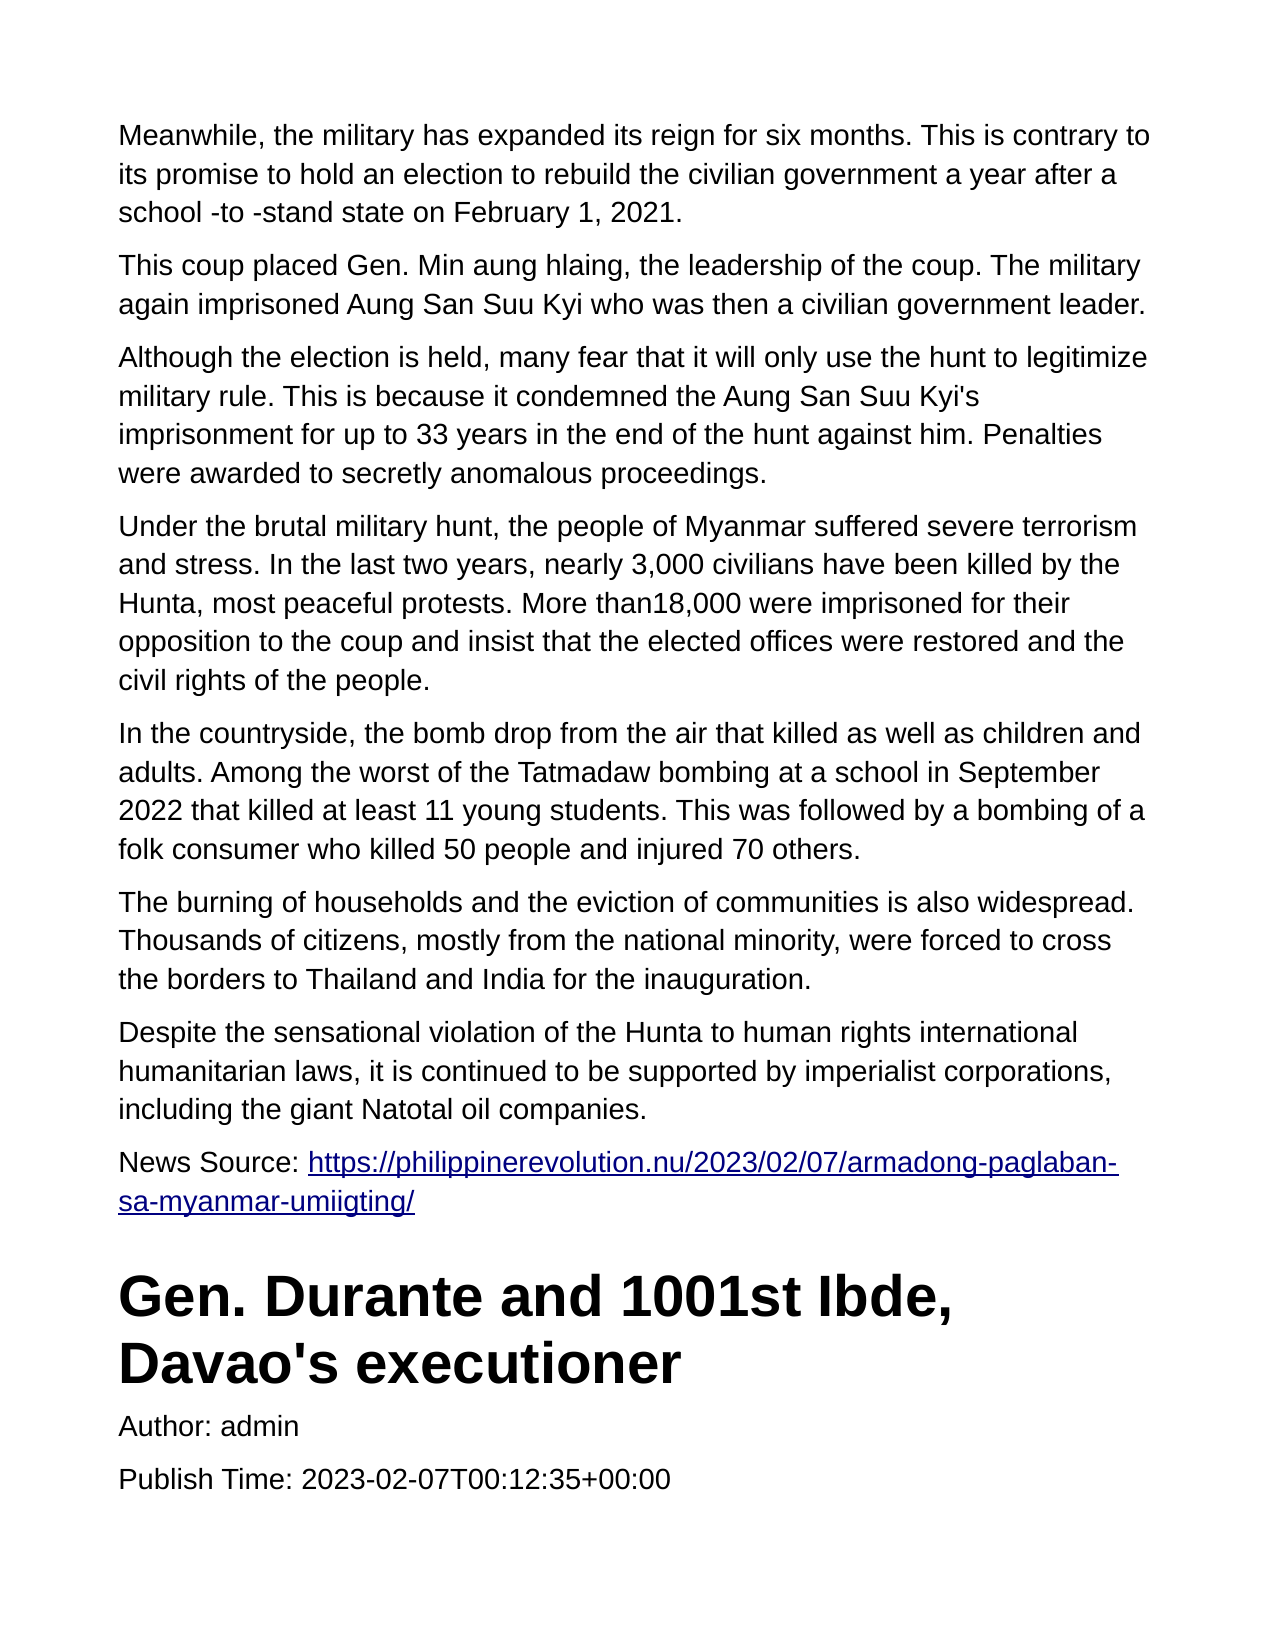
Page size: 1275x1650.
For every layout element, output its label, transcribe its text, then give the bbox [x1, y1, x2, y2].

text This coup placed Gen. Min aung hlaing, the leadership of the coup. The military again imprisoned Aung San Suu Kyi who was then a civilian government leader. [118, 248, 1157, 320]
text Although the election is held, many fear that it will only use the hunt to legitimize military rule. This is because it condemned the Aung San Suu Kyi's imprisonment for up to 33 years in the end of the hunt against him. Penalties were awarded to secretly anomalous proceedings. [118, 340, 1157, 489]
text In the countryside, the bomb drop from the air that killed as well as children and adults. Among the worst of the Tatmadaw bombing at a school in September 2022 that killed at least 11 young students. This was followed by a bombing of a folk consumer who killed 50 people and injured 70 others. [118, 716, 1157, 865]
text Meanwhile, the military has expanded its reign for six months. This is contrary to its promise to hold an election to rebuild the civilian government a year after a school -to -stand state on February 1, 2021. [118, 118, 1157, 229]
text Publish Time: 2023-02-07T00:12:35+00:00 [118, 1462, 1157, 1495]
text Author: admin [118, 1408, 1157, 1442]
text Under the brutal military hunt, the people of Myanmar suffered severe terrorism and stress. In the last two years, nearly 3,000 civilians have been killed by the Hunta, most peaceful protests. More than18,000 were imprisoned for their opposition to the coup and insist that the elected offices were restored and the civil rights of the people. [118, 509, 1157, 696]
text Despite the sensational violation of the Hunta to human rights international humanitarian laws, it is continued to be supported by imperialist corporations, including the giant Natotal oil companies. [118, 1015, 1157, 1126]
text News Source: https://philippinerevolution.nu/2023/02/07/armadong-paglaban-sa-myanmar-umiigting/ [118, 1145, 1157, 1217]
text The burning of households and the eviction of communities is also widespread. Thousands of citizens, mostly from the national minority, were forced to cross the borders to Thailand and India for the inauguration. [118, 885, 1157, 995]
subtitle Gen. Durante and 1001st Ibde, Davao's executioner [118, 1262, 1157, 1396]
